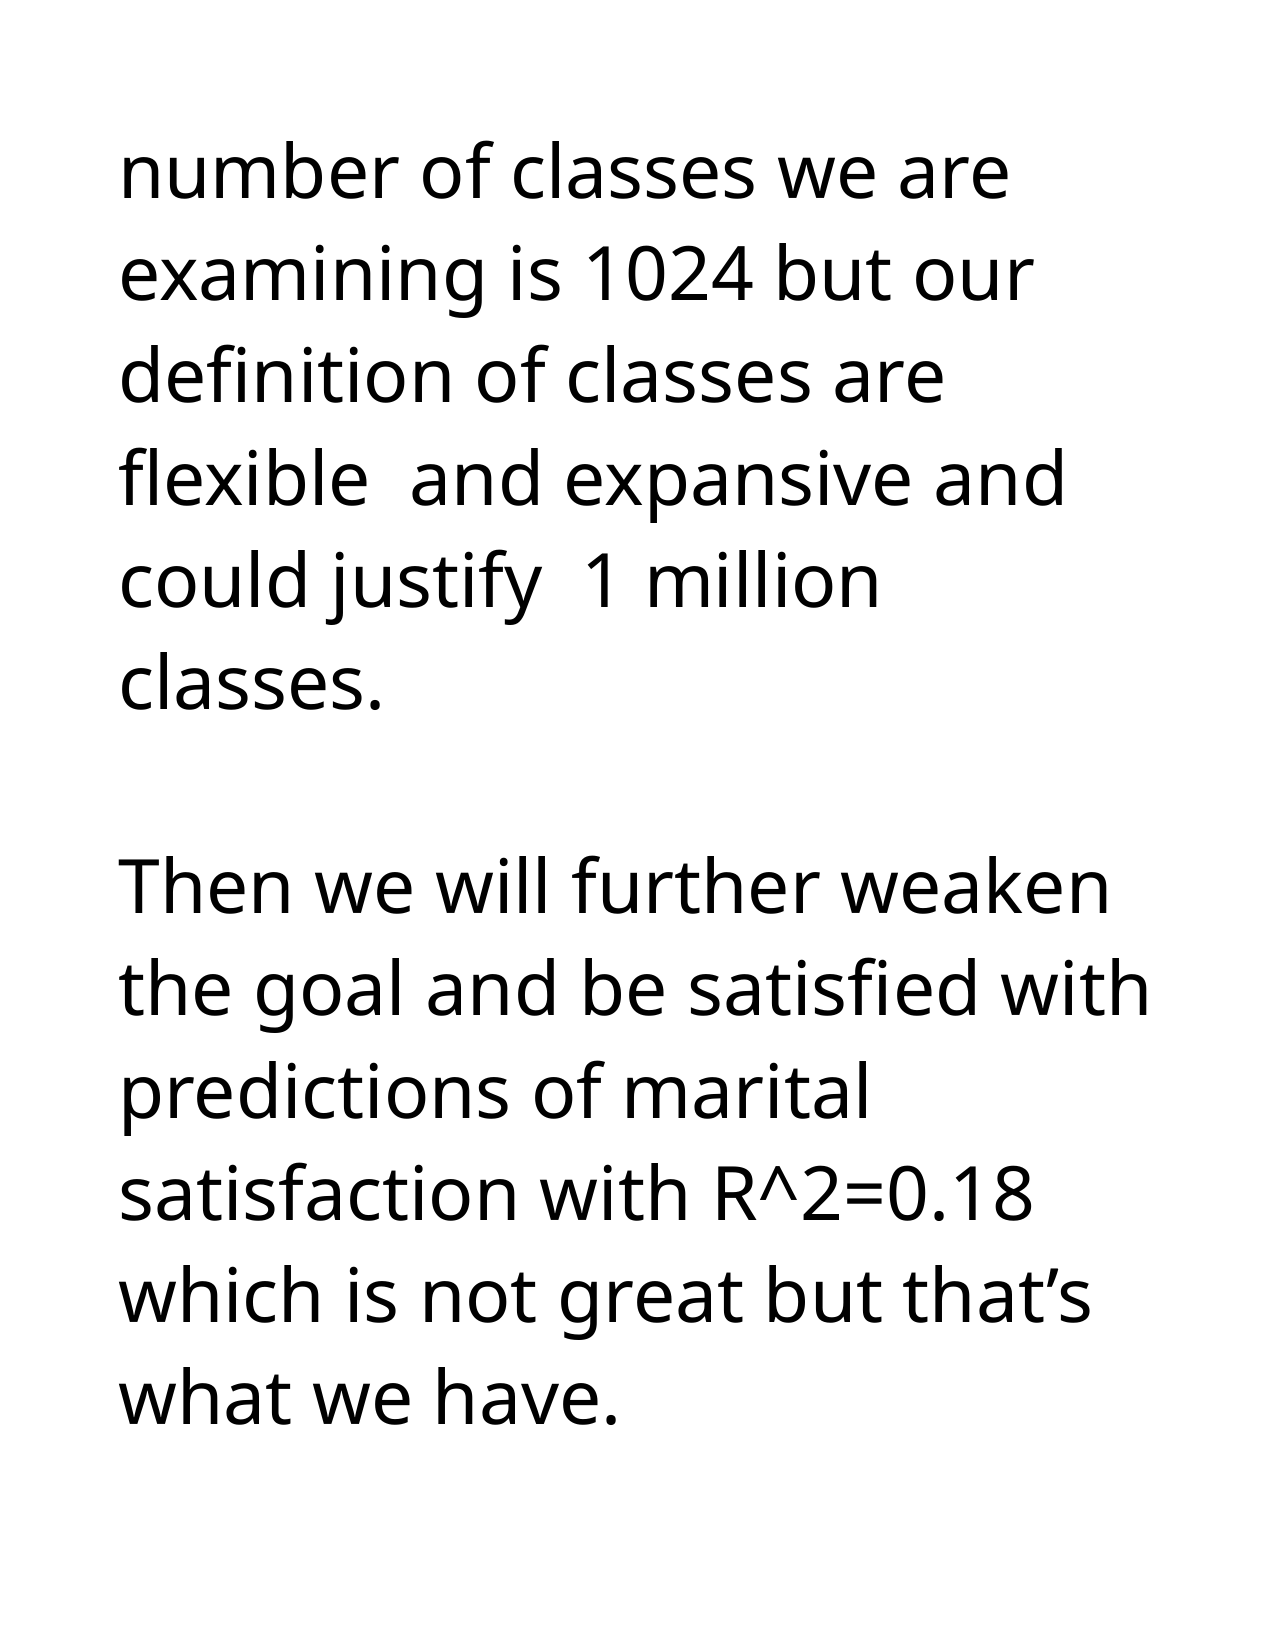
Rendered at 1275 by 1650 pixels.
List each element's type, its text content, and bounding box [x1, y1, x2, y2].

text number of classes we are examining is 1024 but our definition of classes are flexible and expansive and could justify 1 million classes. Then we will further weaken the goal and be satisfied with predictions of marital satisfaction with R^2=0.18 which is not great but that’s what we have. [118, 118, 1157, 1447]
